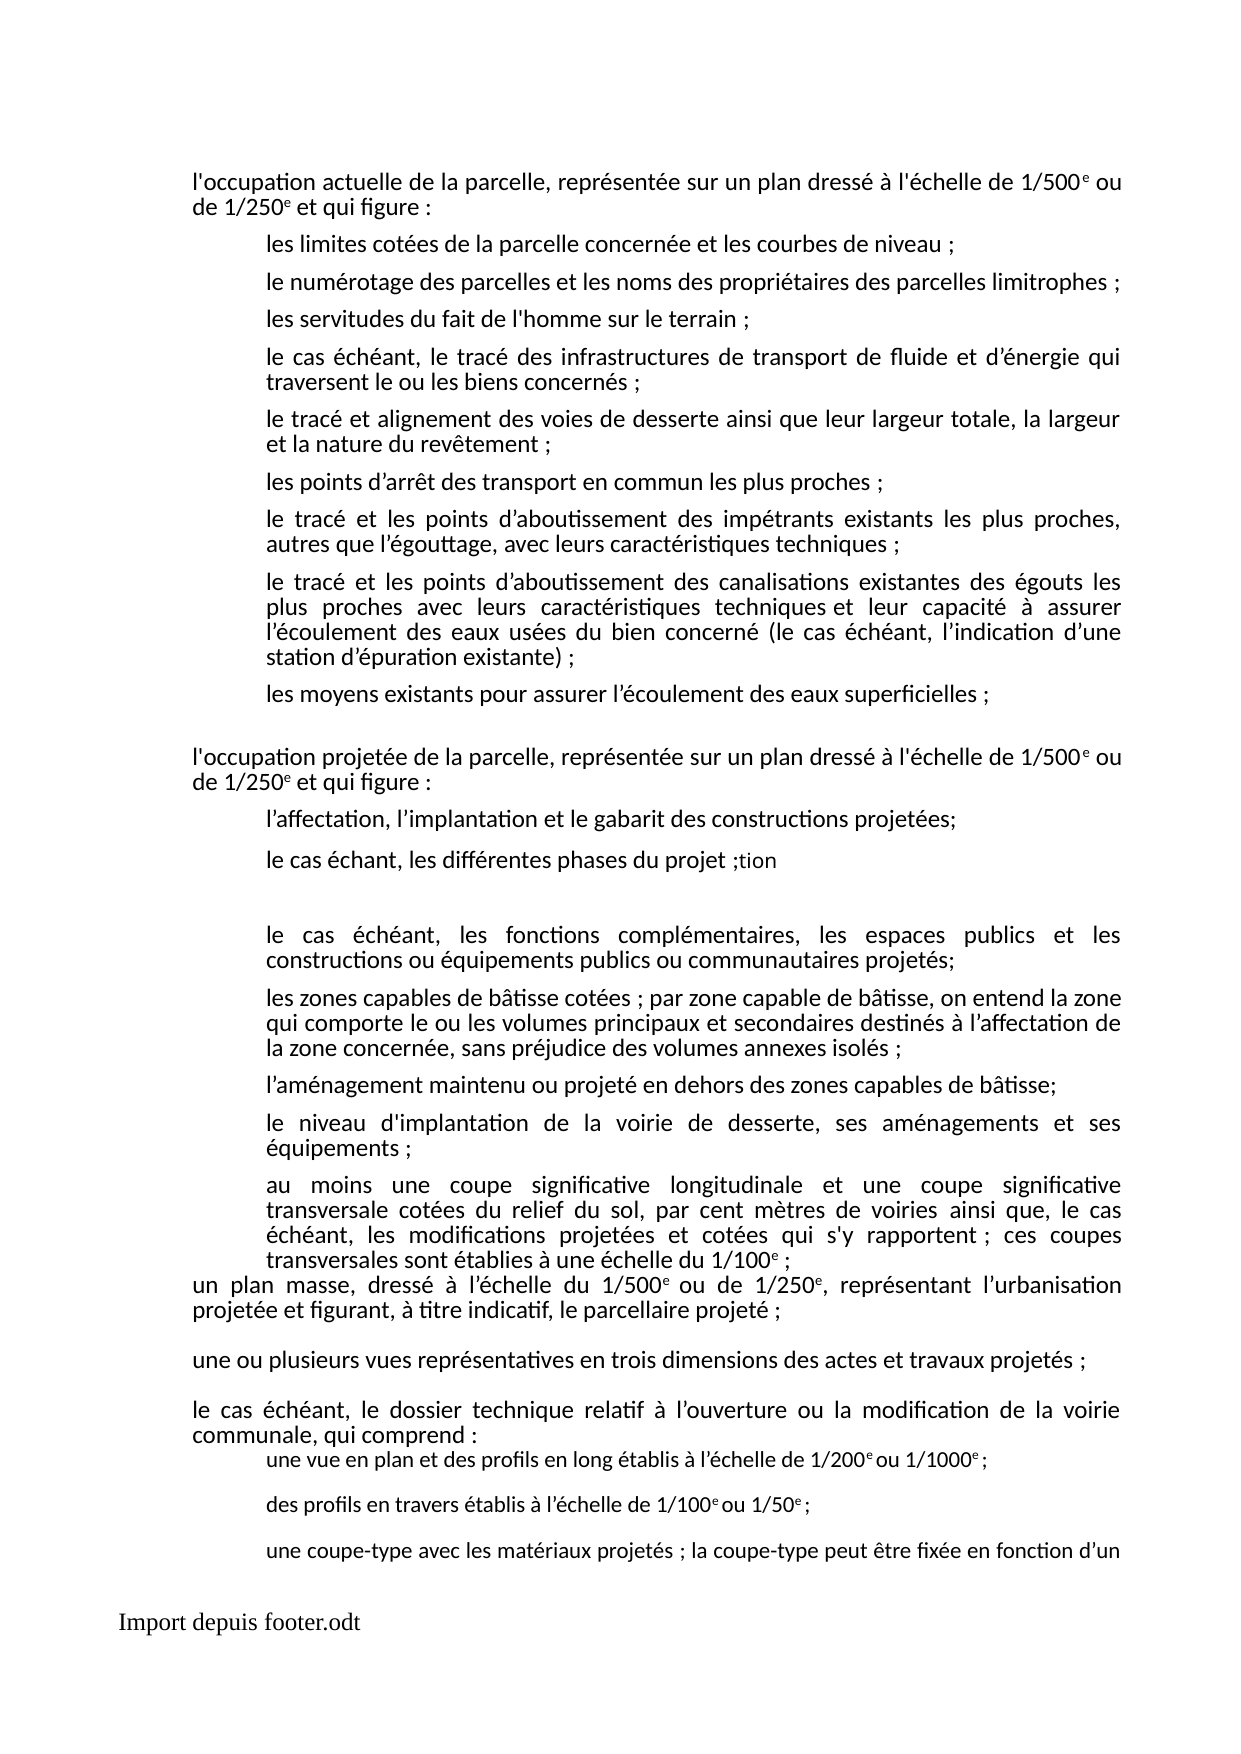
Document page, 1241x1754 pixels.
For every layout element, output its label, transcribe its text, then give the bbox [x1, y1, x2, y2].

text les points d’arrêt des transport en commun les plus proches ; [192, 471, 1122, 496]
text une vue en plan et des profils en long établis à l’échelle de 1/200e ou 1/1000e ; [192, 1450, 1122, 1473]
text les moyens existants pour assurer l’écoulement des eaux superficielles ; [192, 684, 1122, 709]
text au moins une coupe significative longitudinale et une coupe significative transversale cotées du relief du sol, par cent mètres de voiries ainsi que, le cas échéant, les modifications projetées et cotées qui s'y rapportent ; ces coupes transversales sont établies à une échelle du 1/100e ; [192, 1175, 1122, 1275]
text le cas échéant, le dossier technique relatif à l’ouverture ou la modification de la voirie communale, qui comprend : [118, 1400, 1122, 1450]
text un plan masse, dressé à l’échelle du 1/500e ou de 1/250e, représentant l’urbanisation projetée et figurant, à titre indicatif, le parcellaire projeté ; [118, 1275, 1122, 1325]
text une ou plusieurs vues représentatives en trois dimensions des actes et travaux projetés ; [118, 1350, 1122, 1375]
text l’aménagement maintenu ou projeté en dehors des zones capables de bâtisse; [192, 1075, 1122, 1100]
text le tracé et les points d’aboutissement des canalisations existantes des égouts les plus proches avec leurs caractéristiques techniques et leur capacité à assurer l’écoulement des eaux usées du bien concerné (le cas échéant, l’indication d’une station d’épuration existante) ; [192, 571, 1122, 671]
text les limites cotées de la parcelle concernée et les courbes de niveau ; [192, 234, 1122, 259]
text l’affectation, l’implantation et le gabarit des constructions projetées; [192, 809, 1122, 834]
text des profils en travers établis à l’échelle de 1/100e ou 1/50e ; [192, 1496, 1122, 1518]
text le cas échéant, les fonctions complémentaires, les espaces publics et les constructions ou équipements publics ou communautaires projetés; [192, 925, 1122, 975]
text le niveau d'implantation de la voirie de desserte, ses aménagements et ses équipements ; [192, 1112, 1122, 1162]
text le cas échéant, le tracé des infrastructures de transport de fluide et d’énergie qui traversent le ou les biens concernés ; [192, 346, 1122, 396]
text le tracé et les points d’aboutissement des impétrants existants les plus proches, autres que l’égouttage, avec leurs caractéristiques techniques ; [192, 509, 1122, 559]
text les zones capables de bâtisse cotées ; par zone capable de bâtisse, on entend la zone qui comporte le ou les volumes principaux et secondaires destinés à l’affectation de la zone concernée, sans préjudice des volumes annexes isolés ; [192, 987, 1122, 1062]
text le cas échant, les différentes phases du projet ;tion [192, 846, 1122, 875]
text une coupe-type avec les matériaux projetés ; la coupe-type peut être fixée en fonction d’un [192, 1541, 1122, 1564]
text le tracé et alignement des voies de desserte ainsi que leur largeur totale, la largeur et la nature du revêtement ; [192, 409, 1122, 459]
text les servitudes du fait de l'homme sur le terrain ; [192, 309, 1122, 334]
text le numérotage des parcelles et les noms des propriétaires des parcelles limitrophes ; [192, 271, 1122, 296]
text l'occupation projetée de la parcelle, représentée sur un plan dressé à l'échelle de 1/500e ou de 1/250e et qui figure : [119, 746, 1122, 796]
text l'occupation actuelle de la parcelle, représentée sur un plan dressé à l'échelle de 1/500e ou de 1/250e et qui figure : [118, 171, 1122, 221]
